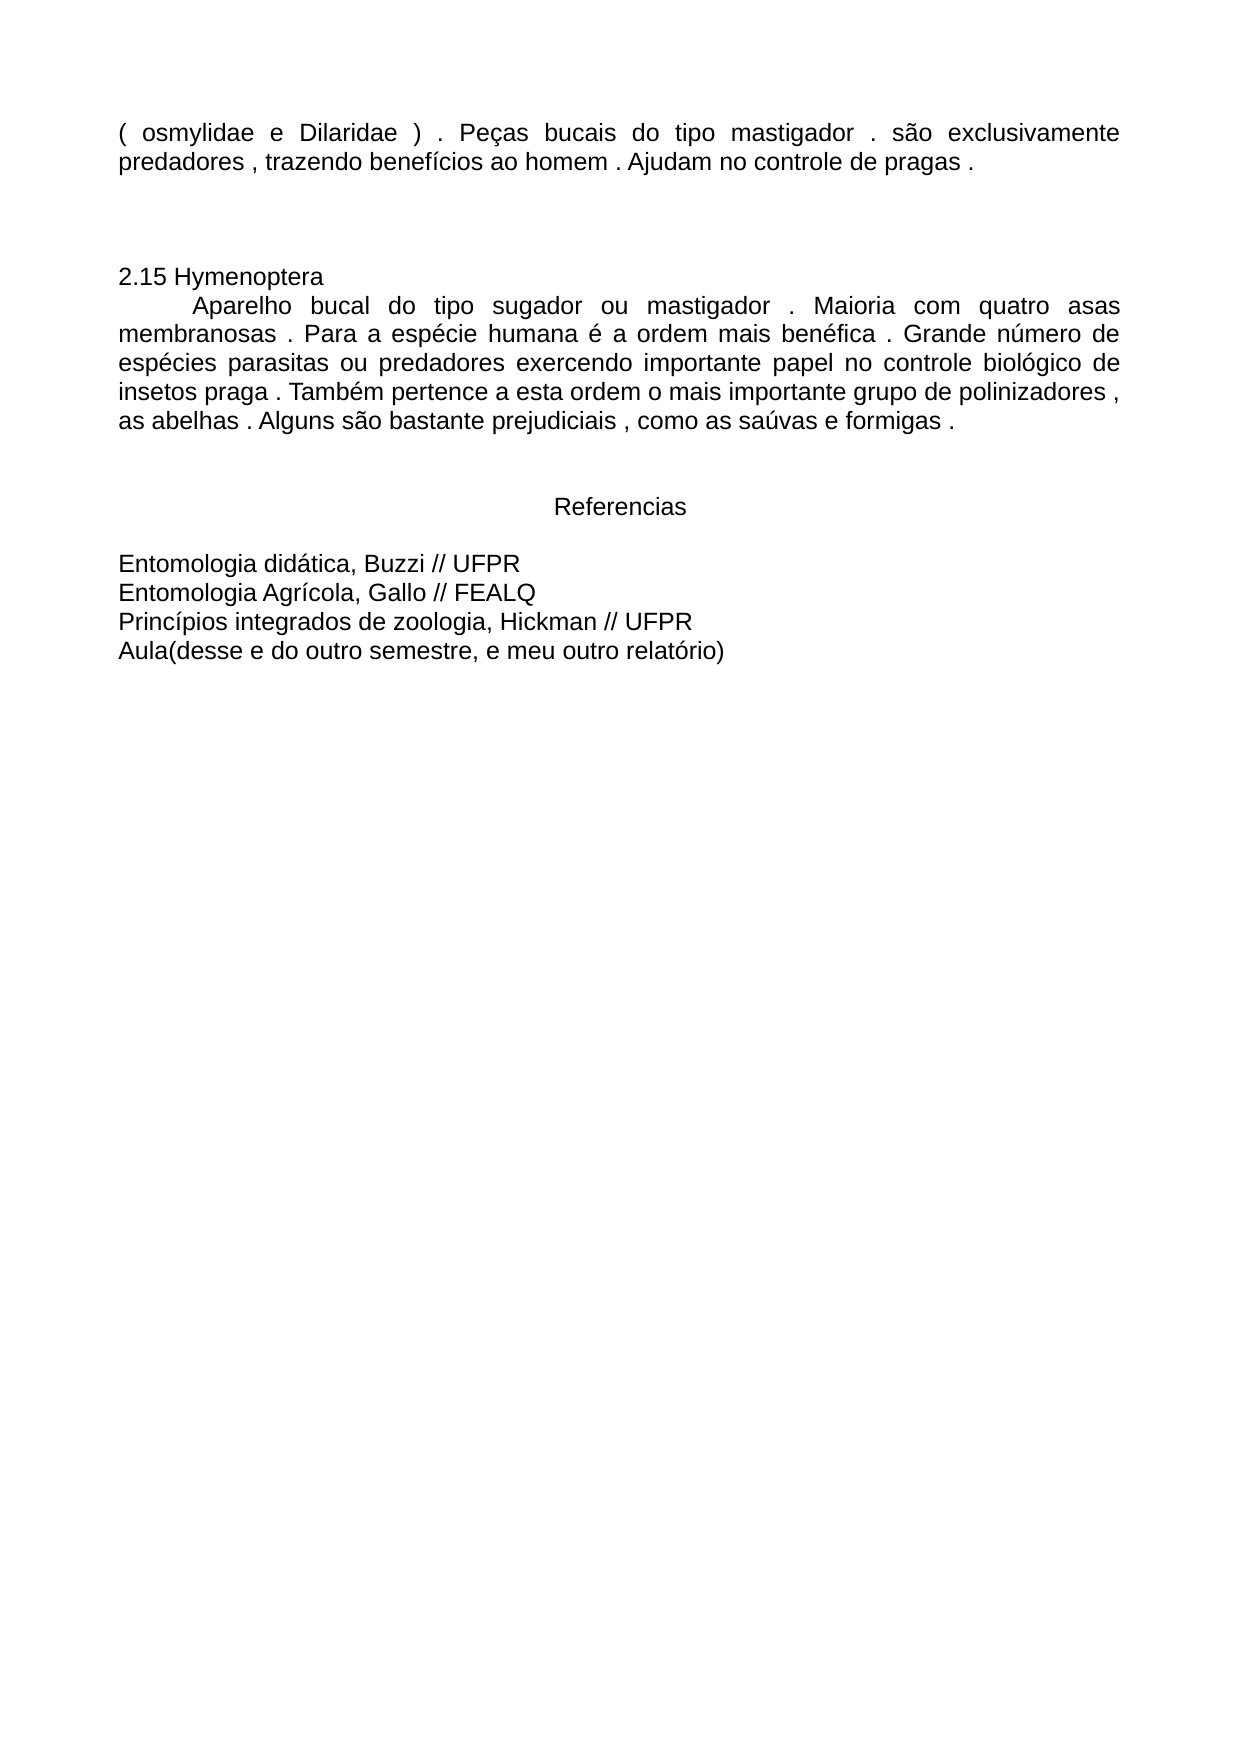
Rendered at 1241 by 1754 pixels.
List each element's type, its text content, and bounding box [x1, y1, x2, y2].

text ( osmylidae e Dilaridae ) . Peças bucais do tipo mastigador . são exclusivamente predadores , trazendo benefícios ao homem . Ajudam no controle de pragas . [118, 118, 1122, 176]
text Entomologia didática, Buzzi // UFPR [118, 549, 1122, 578]
text Princípios integrados de zoologia, Hickman // UFPR [118, 607, 1122, 636]
text 2.15 Hymenoptera [118, 262, 1122, 291]
text Aparelho bucal do tipo sugador ou mastigador . Maioria com quatro asas membranosas . Para a espécie humana é a ordem mais benéfica . Grande número de espécies parasitas ou predadores exercendo importante papel no controle biológico de insetos praga . Também pertence a esta ordem o mais importante grupo de polinizadores , as abelhas . Alguns são bastante prejudiciais , como as saúvas e formigas . [118, 291, 1122, 434]
text Referencias [118, 492, 1122, 521]
text Aula(desse e do outro semestre, e meu outro relatório) [118, 636, 1122, 664]
text Entomologia Agrícola, Gallo // FEALQ [118, 578, 1122, 607]
